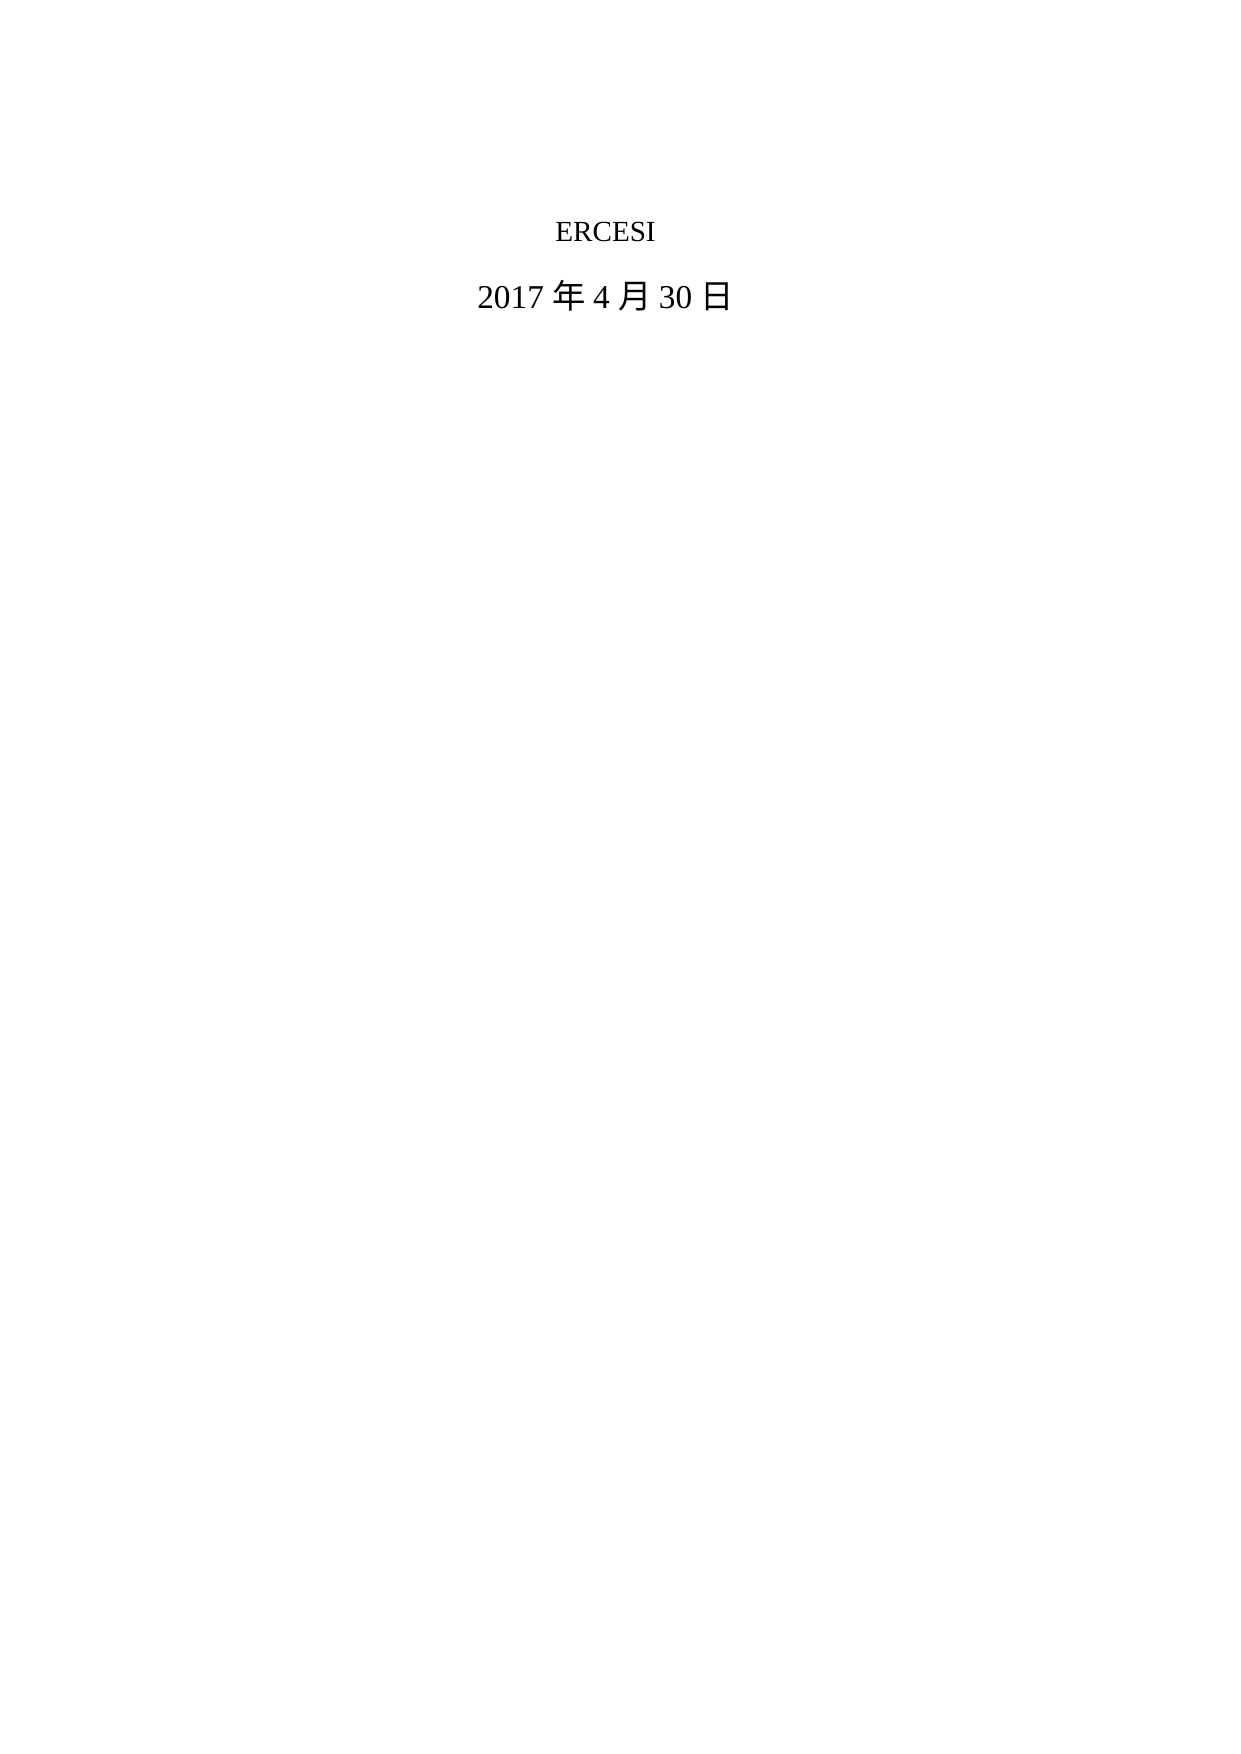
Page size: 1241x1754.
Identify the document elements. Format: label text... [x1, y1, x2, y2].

text ERCESI [148, 189, 1063, 252]
text 2017 年 4 月 30 日 [148, 252, 1063, 314]
